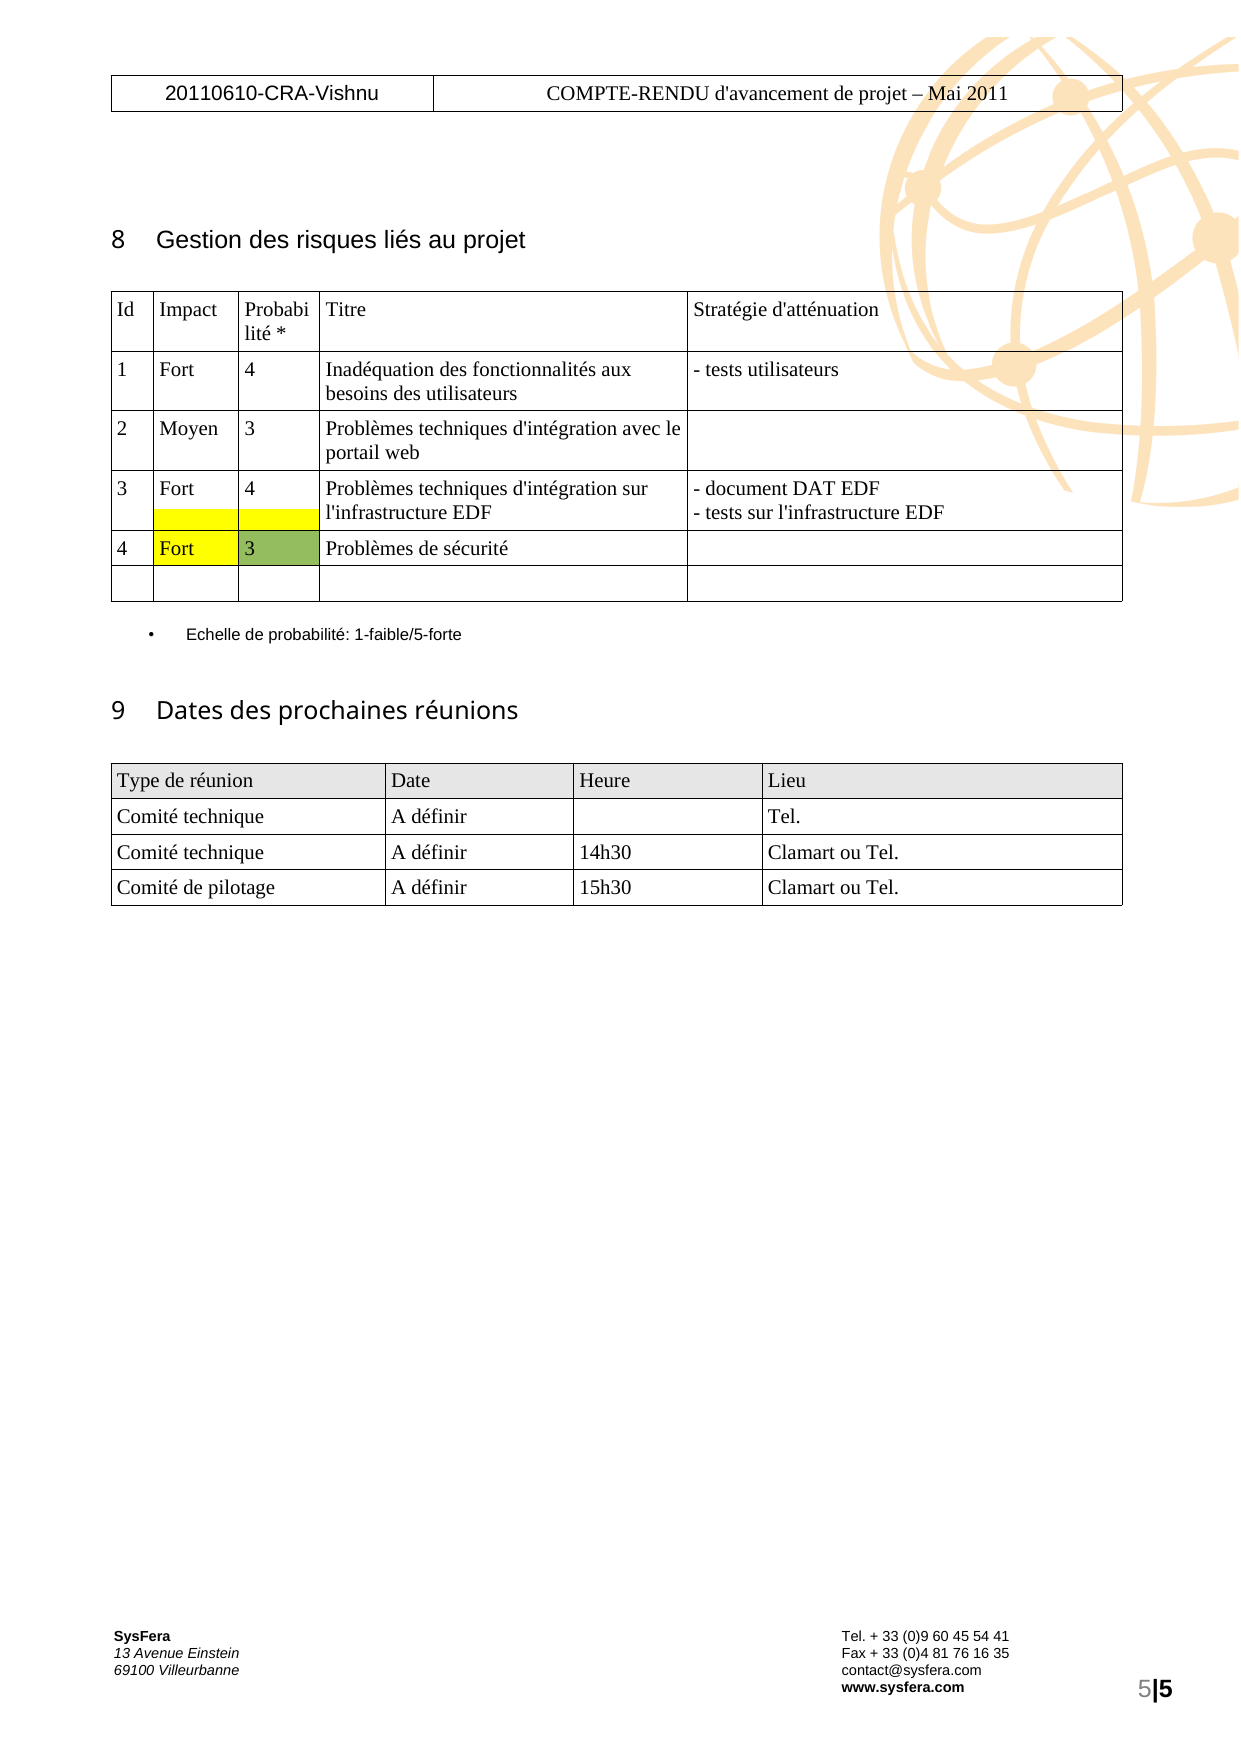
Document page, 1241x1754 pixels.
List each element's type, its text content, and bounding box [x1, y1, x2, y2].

table_header Date [386, 764, 573, 798]
table_cell Comité technique [112, 799, 385, 834]
table_cell [574, 799, 762, 834]
table_cell A définir [386, 870, 573, 905]
table_cell Comité technique [112, 835, 385, 869]
table_cell - document DAT EDF - tests sur l'infrastructure EDF [688, 509, 1122, 530]
picture [320, 411, 687, 470]
picture [112, 292, 153, 351]
table_cell Fort [154, 509, 238, 530]
table_cell [320, 566, 687, 601]
table_cell A définir [386, 799, 573, 834]
table_cell 3 [112, 509, 153, 530]
picture [688, 352, 1122, 410]
picture [320, 352, 687, 410]
table_cell 15h30 [574, 870, 762, 905]
picture [112, 471, 153, 507]
table_cell 14h30 [574, 835, 762, 869]
picture [688, 292, 1122, 351]
table_cell Clamart ou Tel. [763, 835, 1122, 869]
picture [320, 471, 687, 507]
picture [112, 411, 153, 470]
table_cell 3 [239, 531, 319, 565]
table_cell Problèmes techniques d'intégration sur l'infrastructure EDF [320, 509, 687, 530]
picture [154, 471, 238, 507]
picture [154, 292, 238, 351]
table_header Heure [574, 764, 762, 798]
picture [239, 292, 319, 351]
table_header Lieu [763, 764, 1122, 798]
list Echelle de probabilité: 1-faible/5-forte [148, 625, 1122, 644]
table_cell A définir [386, 835, 573, 869]
subtitle Dates des prochaines réunions [111, 693, 1122, 727]
picture [239, 411, 319, 470]
table_cell [112, 566, 153, 601]
picture [112, 352, 153, 410]
table_cell Problèmes de sécurité [320, 531, 687, 565]
table_cell 4 [239, 509, 319, 530]
picture [154, 411, 238, 470]
table_cell [239, 566, 319, 601]
table_cell [688, 531, 1122, 565]
table_cell [688, 566, 1122, 601]
table_cell Clamart ou Tel. [763, 870, 1122, 905]
picture [688, 471, 1122, 507]
picture [154, 352, 238, 410]
picture [1, 37, 1239, 507]
table_cell [154, 566, 238, 601]
table_cell Comité de pilotage [112, 870, 385, 905]
picture [239, 471, 319, 507]
table_cell 4 [112, 531, 153, 565]
table_cell Fort [154, 531, 238, 565]
picture [320, 292, 687, 351]
table_header Type de réunion [112, 764, 385, 798]
picture [688, 411, 1122, 470]
table_cell Tel. [763, 799, 1122, 834]
picture [239, 352, 319, 410]
